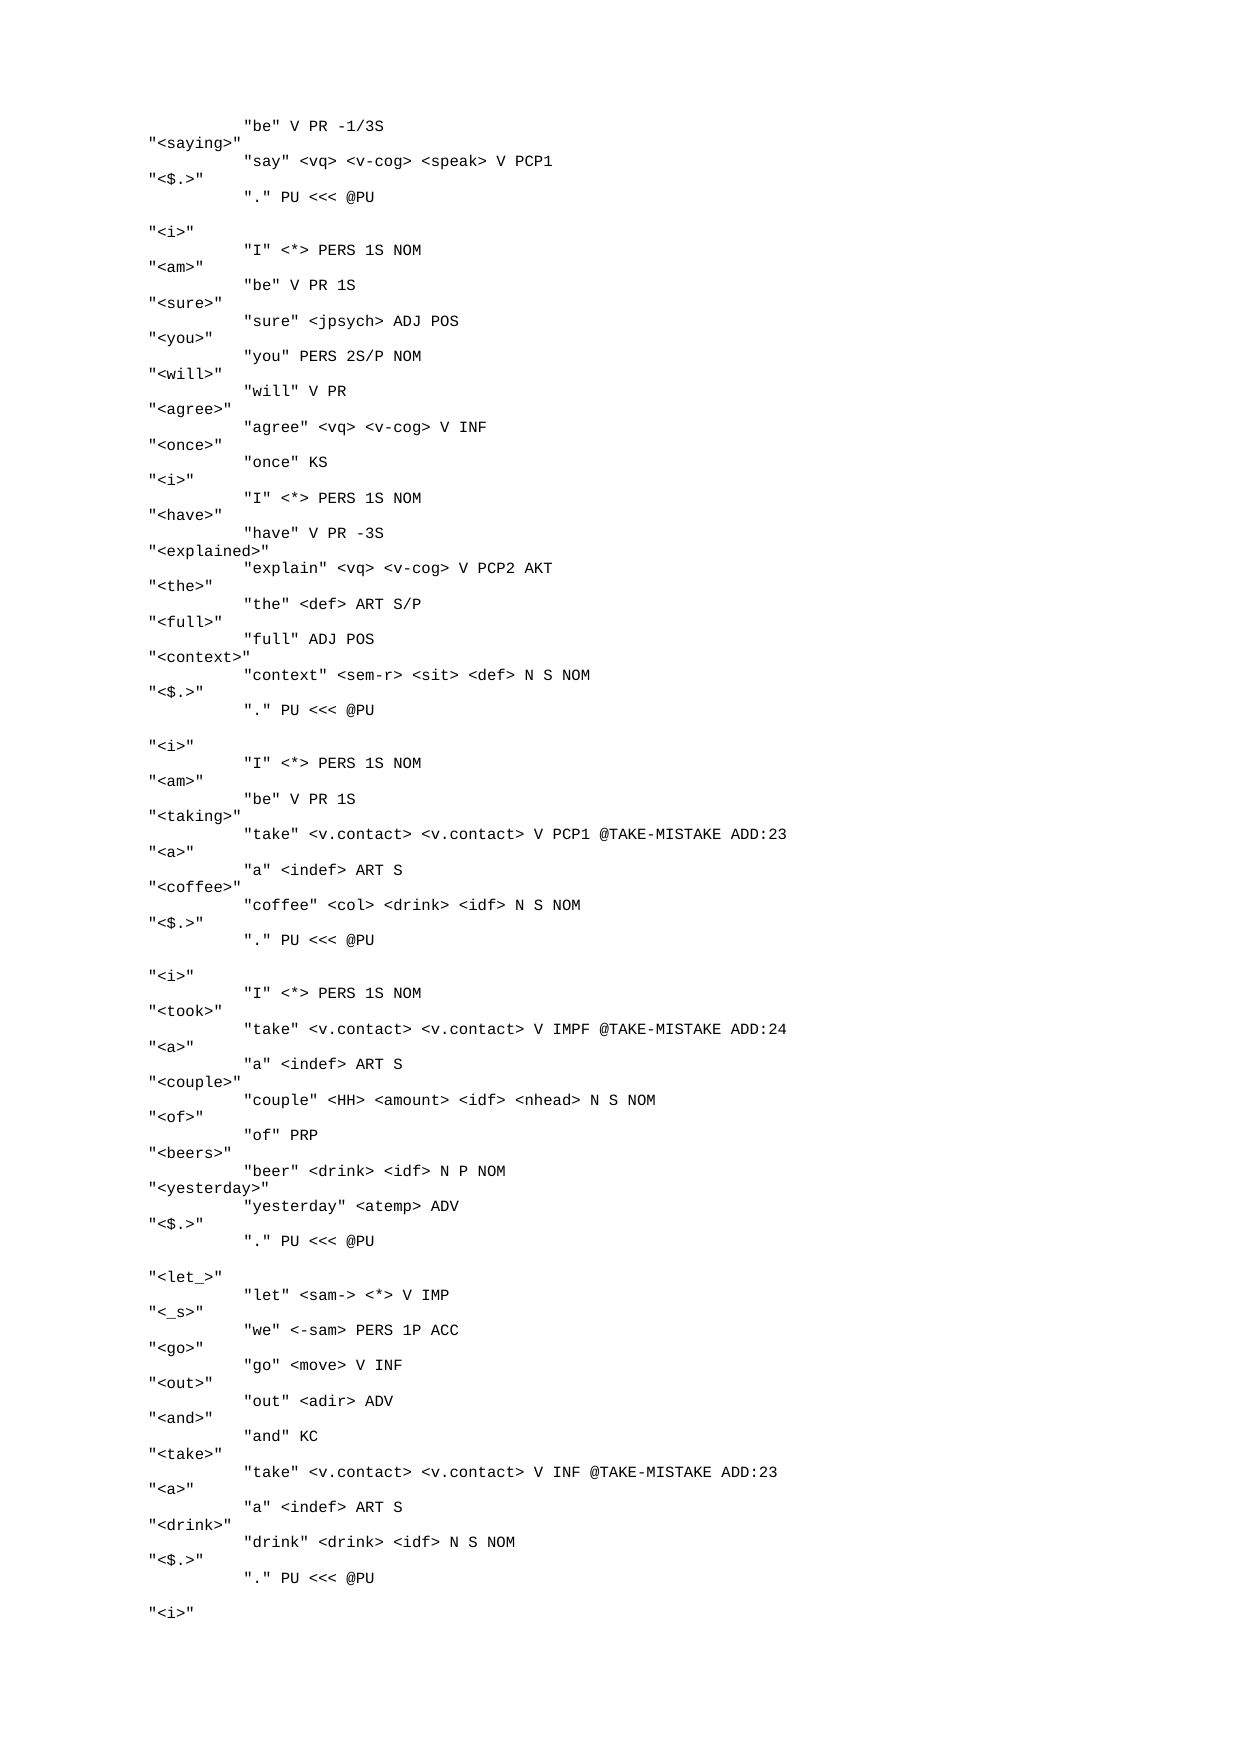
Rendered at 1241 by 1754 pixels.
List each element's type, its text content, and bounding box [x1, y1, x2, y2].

text "context" <sem-r> <sit> <def> N S NOM [148, 667, 1092, 685]
text "<coffee>" [148, 879, 1092, 897]
text "we" <-sam> PERS 1P ACC [148, 1322, 1092, 1340]
text "<you>" [148, 331, 1092, 348]
text "the" <def> ART S/P [148, 596, 1092, 614]
text "<the>" [148, 578, 1092, 596]
text "let" <sam-> <*> V IMP [148, 1287, 1092, 1304]
text "<_s>" [148, 1304, 1092, 1322]
text "<took>" [148, 1003, 1092, 1021]
text "<i>" [148, 224, 1092, 242]
text "." PU <<< @PU [148, 189, 1092, 207]
text "<couple>" [148, 1074, 1092, 1092]
text "beer" <drink> <idf> N P NOM [148, 1163, 1092, 1181]
text "<$.>" [148, 1552, 1092, 1570]
text "<explained>" [148, 543, 1092, 561]
text "agree" <vq> <v-cog> V INF [148, 419, 1092, 437]
text "say" <vq> <v-cog> <speak> V PCP1 [148, 153, 1092, 171]
text "<of>" [148, 1110, 1092, 1127]
text "." PU <<< @PU [148, 1570, 1092, 1588]
text "be" V PR 1S [148, 277, 1092, 295]
text "coffee" <col> <drink> <idf> N S NOM [148, 897, 1092, 915]
text "<a>" [148, 1482, 1092, 1499]
text "full" ADJ POS [148, 632, 1092, 649]
text "<context>" [148, 649, 1092, 667]
text "I" <*> PERS 1S NOM [148, 986, 1092, 1003]
text "drink" <drink> <idf> N S NOM [148, 1535, 1092, 1552]
text "<i>" [148, 738, 1092, 756]
text "a" <indef> ART S [148, 1057, 1092, 1074]
text "<$.>" [148, 915, 1092, 933]
text "a" <indef> ART S [148, 1499, 1092, 1517]
text "of" PRP [148, 1127, 1092, 1145]
text "sure" <jpsych> ADJ POS [148, 313, 1092, 331]
text "<drink>" [148, 1517, 1092, 1535]
text "<sure>" [148, 295, 1092, 313]
text "<$.>" [148, 685, 1092, 702]
text "out" <adir> ADV [148, 1393, 1092, 1411]
text "go" <move> V INF [148, 1358, 1092, 1375]
text "<will>" [148, 366, 1092, 384]
text "<$.>" [148, 1216, 1092, 1234]
text "." PU <<< @PU [148, 933, 1092, 950]
text "<out>" [148, 1375, 1092, 1393]
text "<yesterday>" [148, 1181, 1092, 1198]
text "I" <*> PERS 1S NOM [148, 756, 1092, 773]
text "<am>" [148, 260, 1092, 277]
text "I" <*> PERS 1S NOM [148, 242, 1092, 260]
text "once" KS [148, 454, 1092, 472]
text "you" PERS 2S/P NOM [148, 348, 1092, 366]
text "<full>" [148, 614, 1092, 632]
text "yesterday" <atemp> ADV [148, 1198, 1092, 1216]
text "<a>" [148, 1039, 1092, 1057]
text "<$.>" [148, 171, 1092, 189]
text "<take>" [148, 1446, 1092, 1464]
text "take" <v.contact> <v.contact> V IMPF @TAKE-MISTAKE ADD:24 [148, 1021, 1092, 1039]
text "<saying>" [148, 136, 1092, 153]
text "<a>" [148, 844, 1092, 862]
text "<i>" [148, 1606, 1092, 1623]
text "<agree>" [148, 401, 1092, 419]
text "<beers>" [148, 1145, 1092, 1163]
text "<go>" [148, 1340, 1092, 1358]
text "." PU <<< @PU [148, 702, 1092, 720]
text "<am>" [148, 773, 1092, 791]
text "take" <v.contact> <v.contact> V INF @TAKE-MISTAKE ADD:23 [148, 1464, 1092, 1482]
text "be" V PR 1S [148, 791, 1092, 809]
text "<let_>" [148, 1269, 1092, 1287]
text "<have>" [148, 508, 1092, 525]
text "be" V PR -1/3S [148, 118, 1092, 136]
text "explain" <vq> <v-cog> V PCP2 AKT [148, 561, 1092, 578]
text "a" <indef> ART S [148, 862, 1092, 879]
text "couple" <HH> <amount> <idf> <nhead> N S NOM [148, 1092, 1092, 1110]
text "<and>" [148, 1411, 1092, 1428]
text "will" V PR [148, 384, 1092, 401]
text "<taking>" [148, 809, 1092, 826]
text "<once>" [148, 437, 1092, 454]
text "." PU <<< @PU [148, 1234, 1092, 1251]
text "<i>" [148, 472, 1092, 490]
text "<i>" [148, 968, 1092, 986]
text "I" <*> PERS 1S NOM [148, 490, 1092, 508]
text "have" V PR -3S [148, 525, 1092, 543]
text "take" <v.contact> <v.contact> V PCP1 @TAKE-MISTAKE ADD:23 [148, 826, 1092, 844]
text "and" KC [148, 1428, 1092, 1446]
